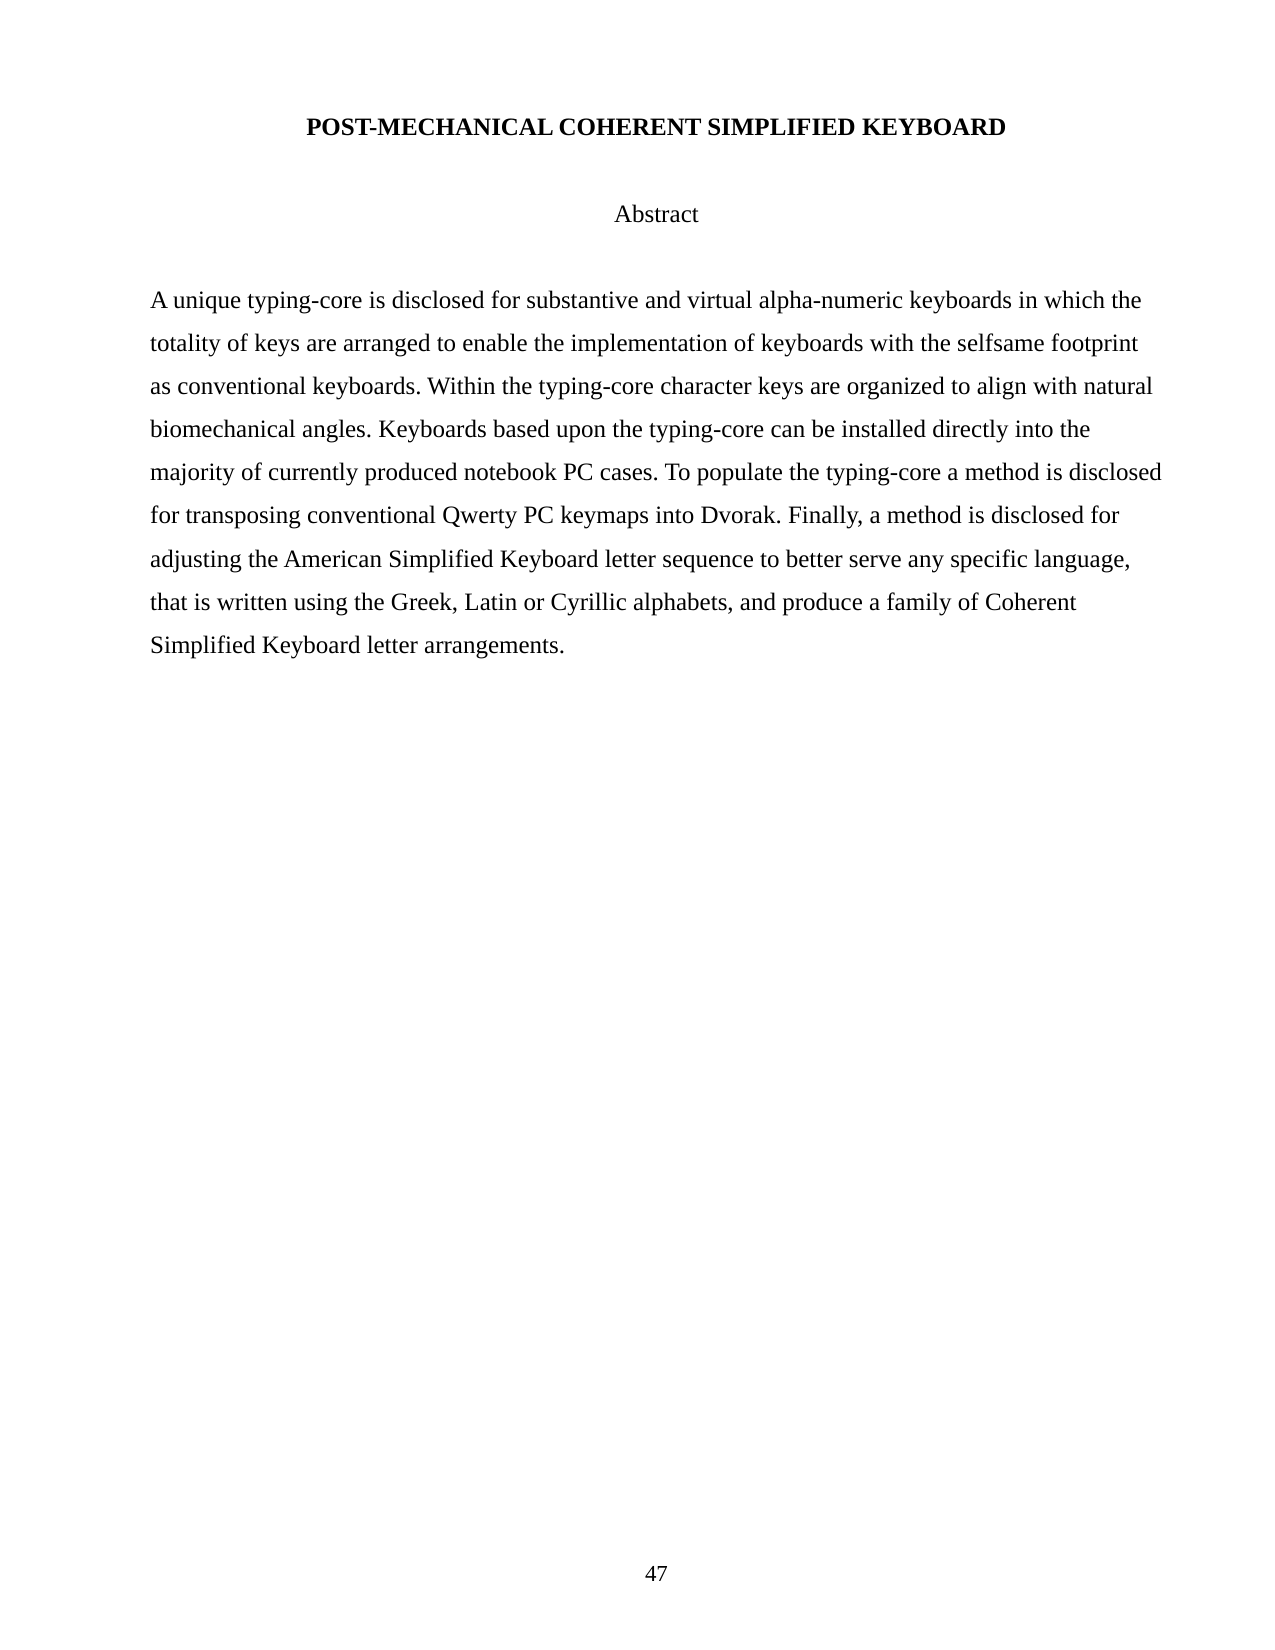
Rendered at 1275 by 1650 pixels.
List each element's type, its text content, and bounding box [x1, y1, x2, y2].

text POST-MECHANICAL COHERENT SIMPLIFIED KEYBOARD [150, 112, 1162, 141]
text Abstract [150, 199, 1162, 227]
text A unique typing-core is disclosed for substantive and virtual alpha-numeric keyboards in which the totality of keys are arranged to enable the implementation of keyboards with the selfsame footprint as conventional keyboards. Within the typing-core character keys are organized to align with natural biomechanical angles. Keyboards based upon the typing-core can be installed directly into the majority of currently produced notebook PC cases. To populate the typing-core a method is disclosed for transposing conventional Qwerty PC keymaps into Dvorak. Finally, a method is disclosed for adjusting the American Simplified Keyboard letter sequence to better serve any specific language, that is written using the Greek, Latin or Cyrillic alphabets, and produce a family of Coherent Simplified Keyboard letter arrangements. [150, 285, 1162, 659]
